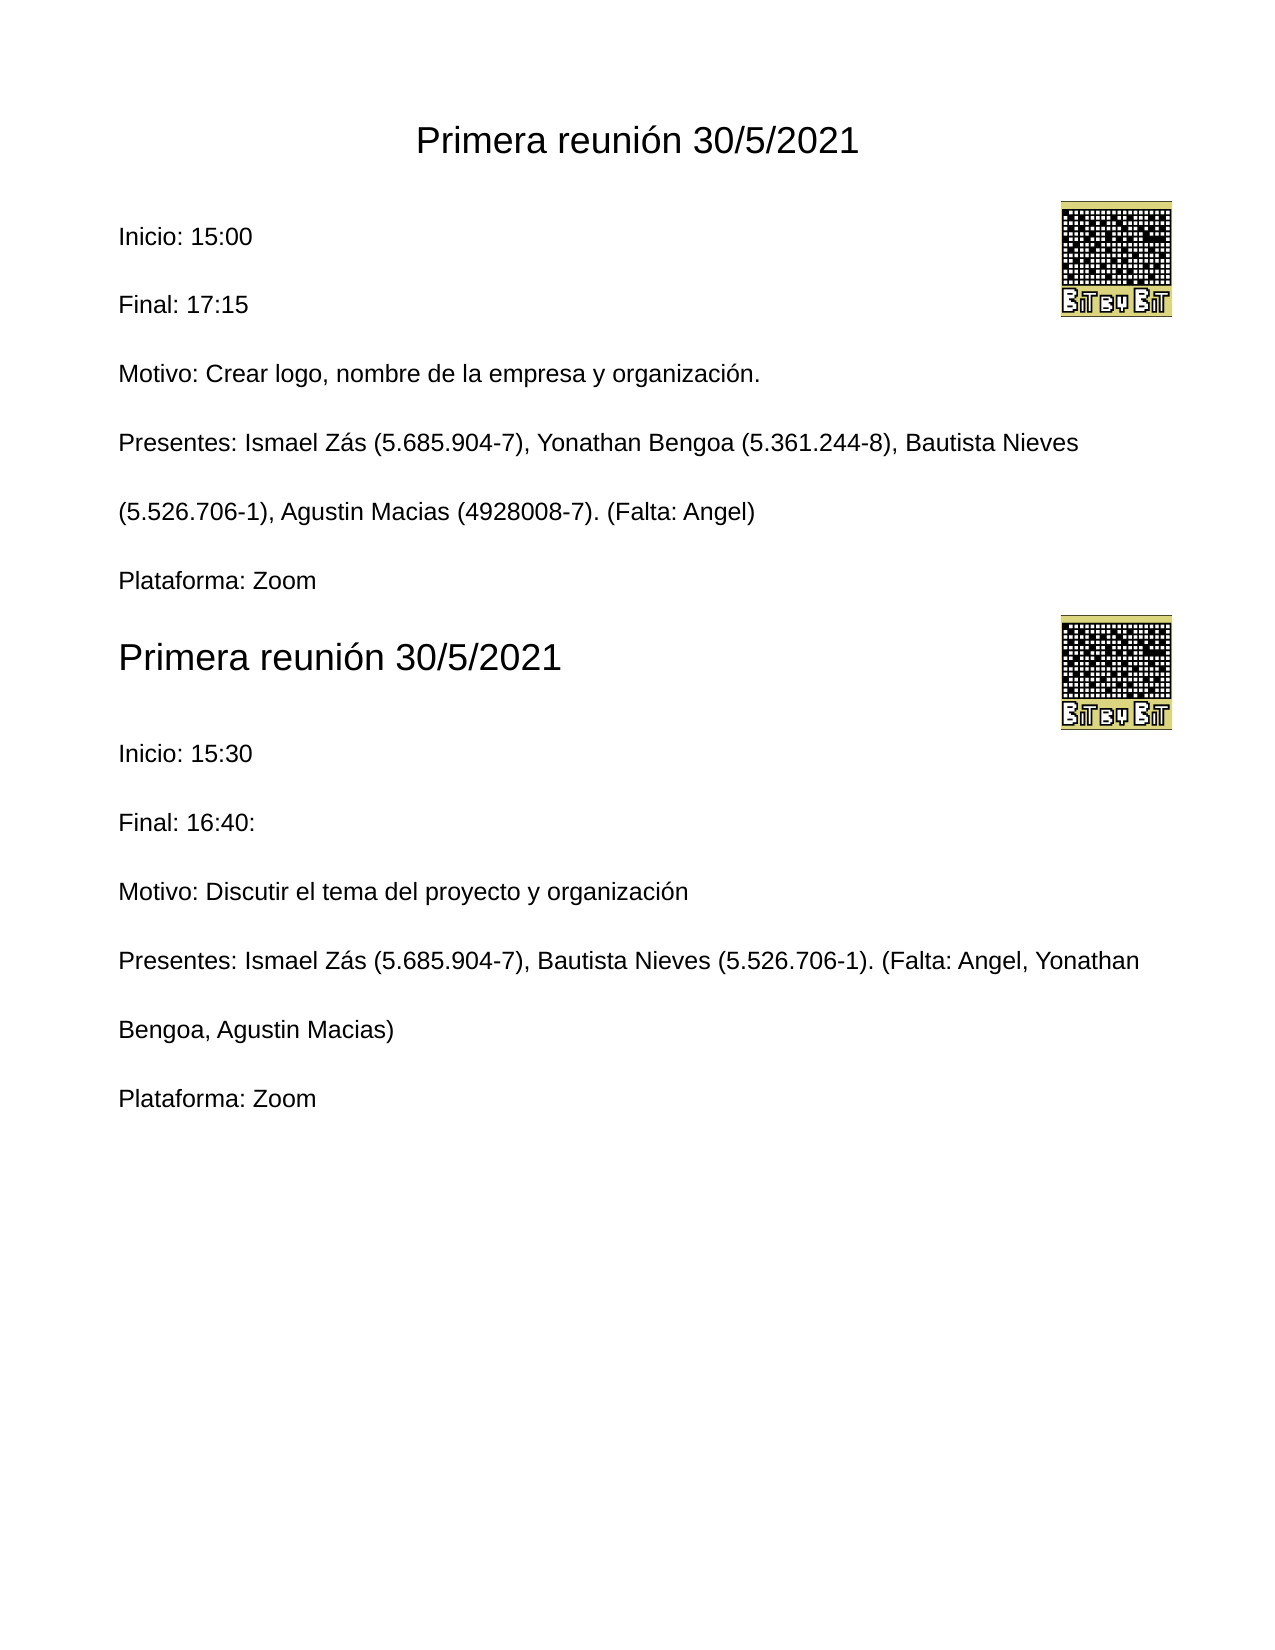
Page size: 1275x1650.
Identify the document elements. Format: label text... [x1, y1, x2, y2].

text Final: 16:40: [118, 808, 1157, 836]
text Motivo: Crear logo, nombre de la empresa y organización. [118, 359, 1157, 388]
text Primera reunión 30/5/2021 [118, 118, 1157, 161]
text Final: 17:15 [118, 291, 1157, 319]
text Inicio: 15:00 [118, 222, 1060, 250]
text Plataforma: Zoom [118, 1083, 1157, 1112]
text Motivo: Discutir el tema del proyecto y organización [118, 877, 1157, 905]
text Presentes: Ismael Zás (5.685.904-7), Yonathan Bengoa (5.361.244-8), Bautista Nieves (5.526.706-1), Agustin Macias (4928008-7). (Falta: Angel) [118, 428, 1157, 526]
text Inicio: 15:30 [118, 739, 1157, 767]
text Plataforma: Zoom [118, 566, 1157, 595]
text Primera reunión 30/5/2021 [118, 635, 1060, 678]
text [118, 1152, 1157, 1478]
picture [1060, 615, 1173, 730]
picture [1060, 201, 1173, 317]
text Presentes: Ismael Zás (5.685.904-7), Bautista Nieves (5.526.706-1). (Falta: Angel, Yonathan Bengoa, Agustin Macias) [118, 946, 1157, 1043]
